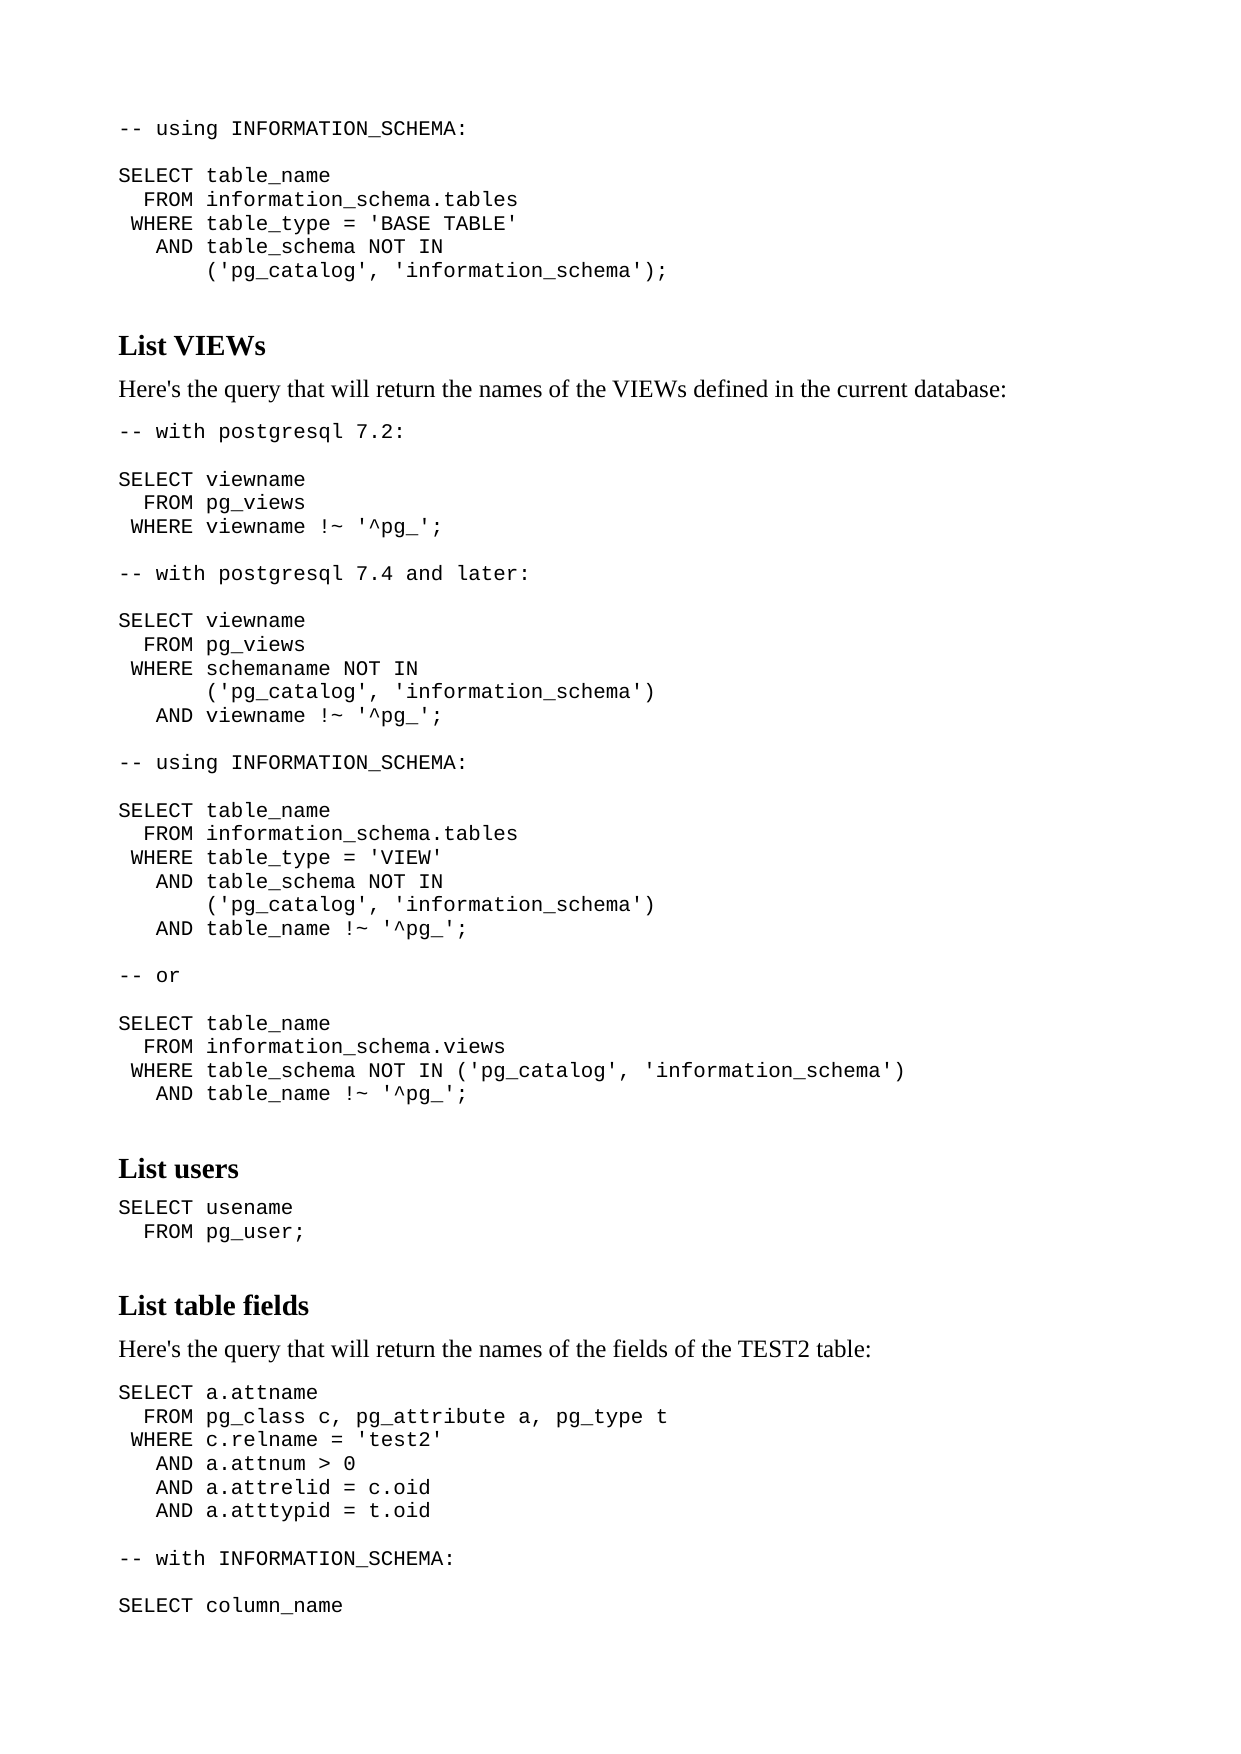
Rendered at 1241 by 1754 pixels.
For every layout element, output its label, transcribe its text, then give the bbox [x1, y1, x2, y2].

text AND table_name !~ '^pg_'; [118, 1083, 1122, 1107]
text AND viewname !~ '^pg_'; [118, 705, 1122, 729]
text SELECT column_name [118, 1595, 1122, 1619]
text Here's the query that will return the names of the VIEWs defined in the current database: [118, 374, 1122, 402]
text FROM information_schema.tables [118, 823, 1122, 847]
text -- or [118, 965, 1122, 989]
text FROM information_schema.tables [118, 189, 1122, 213]
text FROM information_schema.views [118, 1036, 1122, 1060]
text Here's the query that will return the names of the fields of the TEST2 table: [118, 1334, 1122, 1363]
text SELECT viewname [118, 611, 1122, 634]
text ('pg_catalog', 'information_schema') [118, 894, 1122, 918]
text AND a.attrelid = c.oid [118, 1477, 1122, 1500]
text WHERE table_schema NOT IN ('pg_catalog', 'information_schema') [118, 1060, 1122, 1083]
text -- using INFORMATION_SCHEMA: [118, 118, 1122, 142]
text WHERE table_type = 'BASE TABLE' [118, 213, 1122, 236]
text -- with postgresql 7.2: [118, 421, 1122, 445]
text ('pg_catalog', 'information_schema'); [118, 260, 1122, 284]
text WHERE table_type = 'VIEW' [118, 847, 1122, 871]
text AND a.attnum > 0 [118, 1453, 1122, 1477]
text AND a.atttypid = t.oid [118, 1500, 1122, 1524]
text SELECT viewname [118, 469, 1122, 492]
text AND table_schema NOT IN [118, 871, 1122, 894]
text SELECT table_name [118, 1012, 1122, 1036]
text FROM pg_views [118, 492, 1122, 516]
text -- with postgresql 7.4 and later: [118, 563, 1122, 587]
subtitle List users [118, 1151, 1122, 1185]
text WHERE c.relname = 'test2' [118, 1429, 1122, 1453]
text ('pg_catalog', 'information_schema') [118, 681, 1122, 705]
text -- using INFORMATION_SCHEMA: [118, 752, 1122, 776]
text SELECT usename [118, 1197, 1122, 1221]
text FROM pg_user; [118, 1221, 1122, 1244]
text SELECT table_name [118, 800, 1122, 823]
text FROM pg_class c, pg_attribute a, pg_type t [118, 1406, 1122, 1429]
text FROM pg_views [118, 634, 1122, 658]
text AND table_schema NOT IN [118, 236, 1122, 260]
text SELECT a.attname [118, 1382, 1122, 1406]
text WHERE viewname !~ '^pg_'; [118, 516, 1122, 539]
text -- with INFORMATION_SCHEMA: [118, 1548, 1122, 1571]
text AND table_name !~ '^pg_'; [118, 918, 1122, 942]
subtitle List table fields [118, 1288, 1122, 1322]
subtitle List VIEWs [118, 328, 1122, 361]
text WHERE schemaname NOT IN [118, 658, 1122, 681]
text SELECT table_name [118, 165, 1122, 189]
